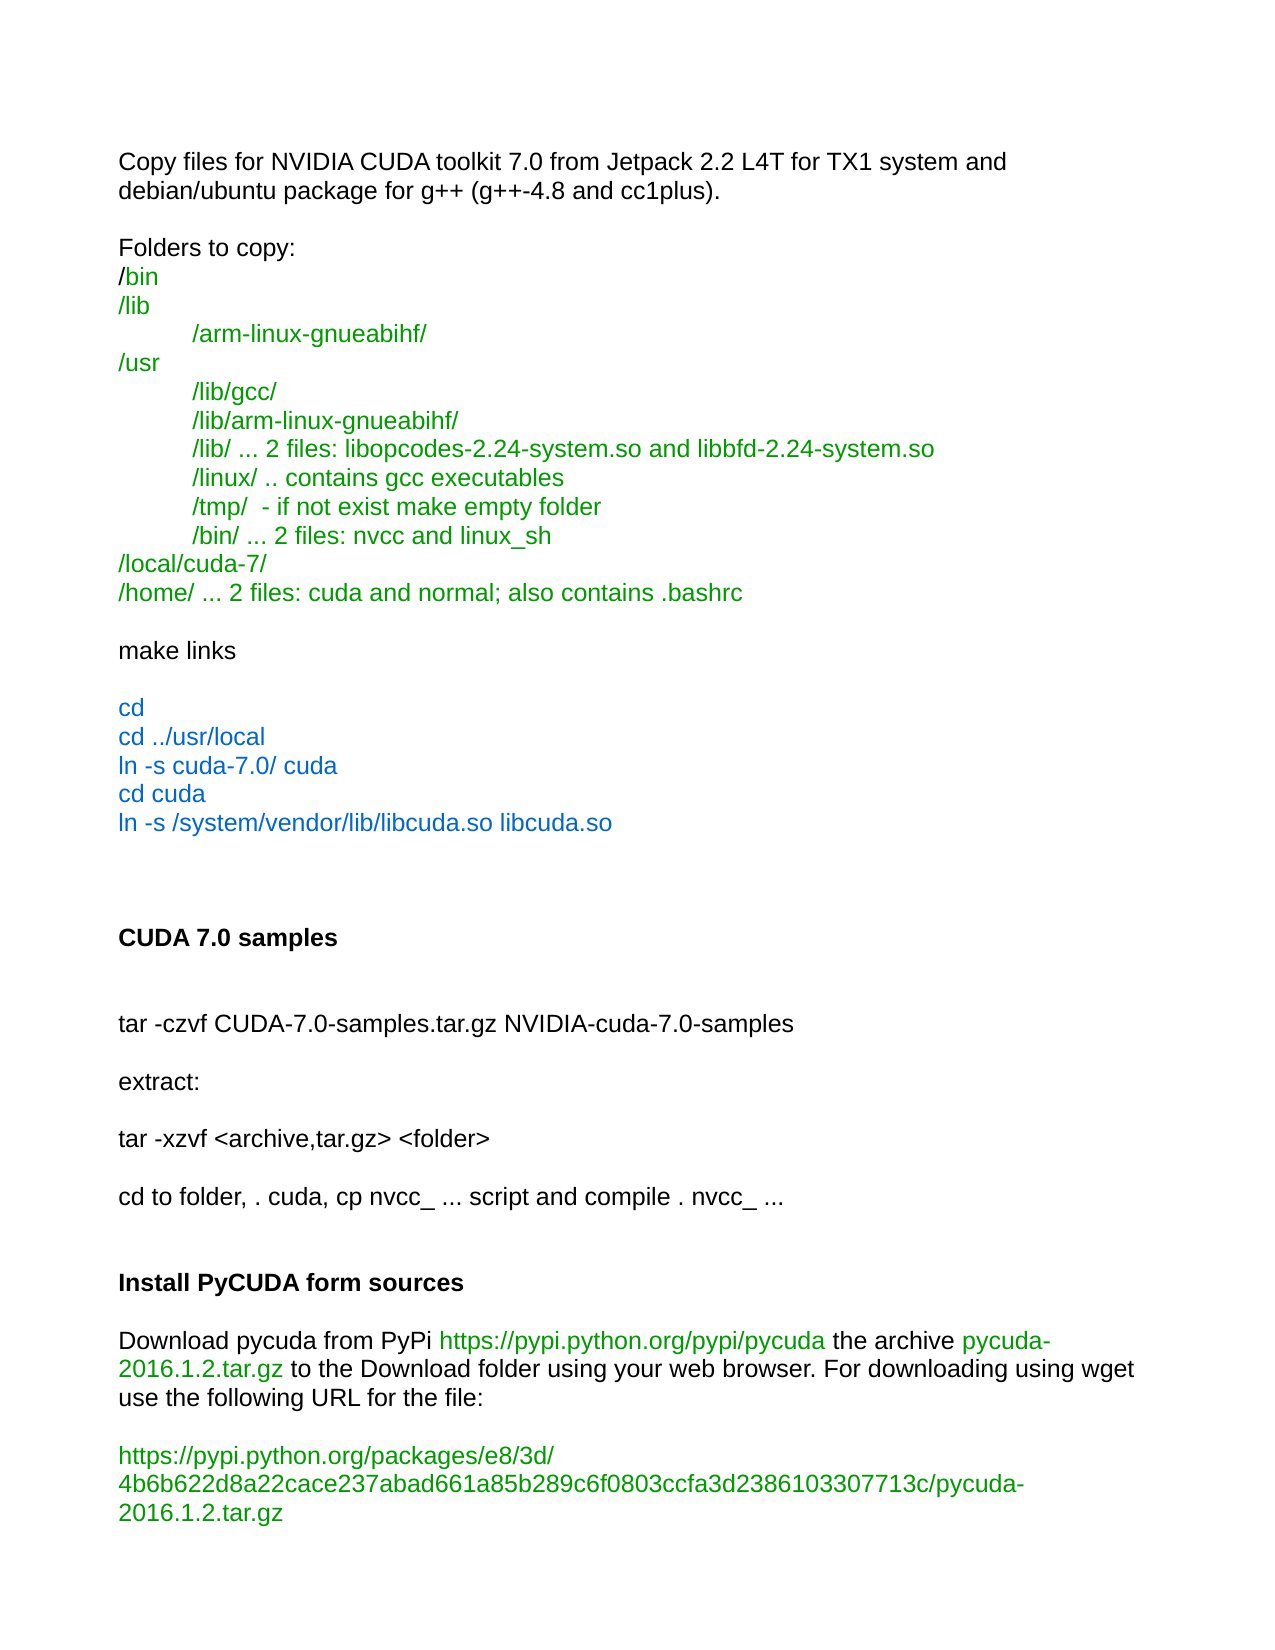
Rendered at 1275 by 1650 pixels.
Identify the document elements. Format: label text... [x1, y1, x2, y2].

text ln -s cuda-7.0/ cuda [118, 751, 1157, 779]
text Download pycuda from PyPi https://pypi.python.org/pypi/pycuda the archive pycuda-2016.1.2.tar.gz to the Download folder using your web browser. For downloading using wget use the following URL for the file: [118, 1326, 1157, 1412]
text /usr [118, 348, 1157, 377]
text /arm-linux-gnueabihf/ [118, 319, 1157, 348]
text /tmp/ - if not exist make empty folder [118, 492, 1157, 521]
text Copy files for NVIDIA CUDA toolkit 7.0 from Jetpack 2.2 L4T for TX1 system and debian/ubuntu package for g++ (g++-4.8 and cc1plus). [118, 147, 1157, 204]
text /linux/ .. contains gcc executables [118, 463, 1157, 492]
text cd [118, 693, 1157, 722]
text https://pypi.python.org/packages/e8/3d/4b6b622d8a22cace237abad661a85b289c6f0803ccfa3d2386103307713c/pycuda-2016.1.2.tar.gz [118, 1441, 1157, 1527]
text CUDA 7.0 samples [118, 923, 1157, 952]
text tar -czvf CUDA-7.0-samples.tar.gz NVIDIA-cuda-7.0-samples [118, 1009, 1157, 1038]
text tar -xzvf <archive,tar.gz> <folder> [118, 1124, 1157, 1153]
text Install PyCUDA form sources [118, 1268, 1157, 1297]
text /lib [118, 291, 1157, 319]
text cd to folder, . cuda, cp nvcc_ ... script and compile . nvcc_ ... [118, 1182, 1157, 1211]
text /bin [118, 262, 1157, 291]
text cd ../usr/local [118, 722, 1157, 751]
text /lib/arm-linux-gnueabihf/ [118, 406, 1157, 434]
text cd cuda [118, 779, 1157, 808]
text /home/ ... 2 files: cuda and normal; also contains .bashrc [118, 578, 1157, 607]
text /local/cuda-7/ [118, 549, 1157, 578]
text ln -s /system/vendor/lib/libcuda.so libcuda.so [118, 808, 1157, 837]
text /bin/ ... 2 files: nvcc and linux_sh [118, 521, 1157, 549]
text Folders to copy: [118, 233, 1157, 262]
text extract: [118, 1067, 1157, 1096]
text /lib/gcc/ [118, 377, 1157, 406]
text make links [118, 636, 1157, 664]
text /lib/ ... 2 files: libopcodes-2.24-system.so and libbfd-2.24-system.so [118, 434, 1157, 463]
